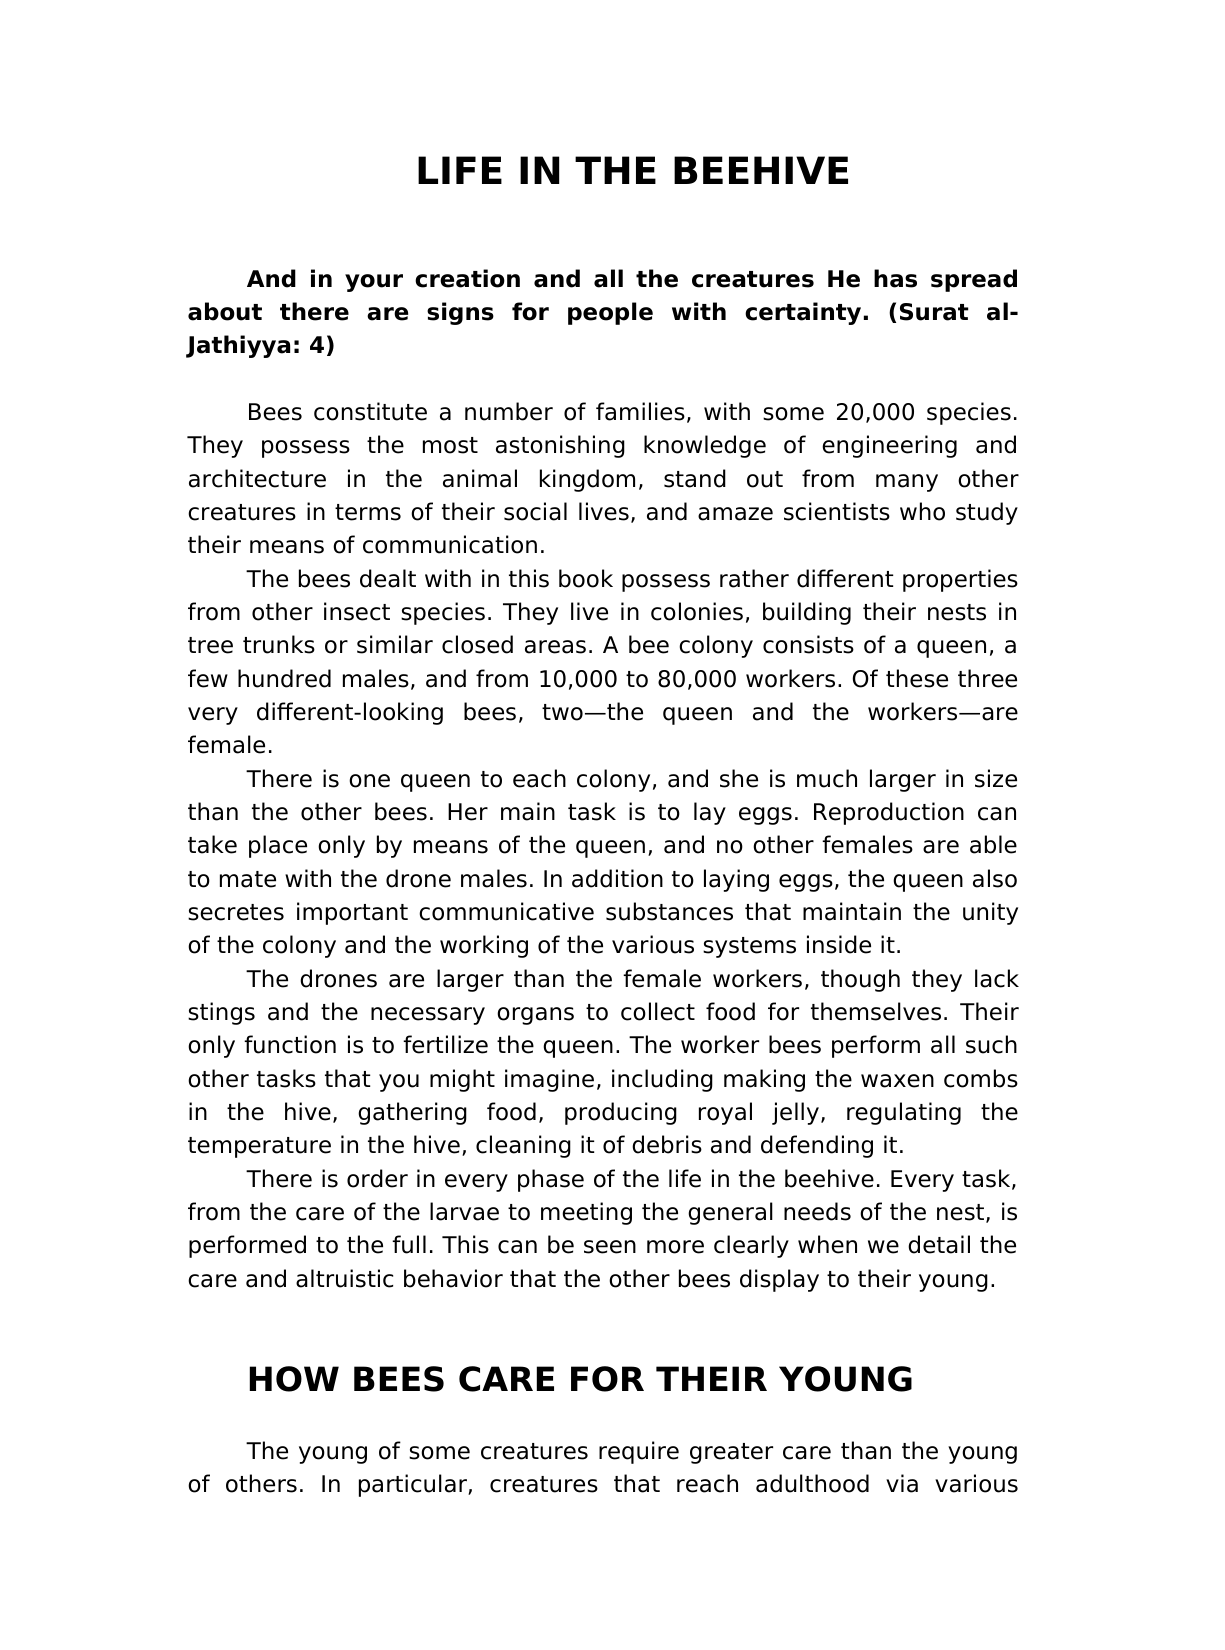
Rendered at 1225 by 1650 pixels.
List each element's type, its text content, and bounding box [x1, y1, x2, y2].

text And in your creation and all the creatures He has spread about there are signs for people with certainty. (Surat al-Jathiyya: 4) [187, 260, 1020, 360]
text There is order in every phase of the life in the beehive. Every task, from the care of the larvae to meeting the general needs of the nest, is performed to the full. This can be seen more clearly when we detail the care and altruistic behavior that the other bees display to their young. [187, 1160, 1020, 1294]
text There is one queen to each colony, and she is much larger in size than the other bees. Her main task is to lay eggs. Reproduction can take place only by means of the queen, and no other females are able to mate with the drone males. In addition to laying eggs, the queen also secretes important communicative substances that maintain the unity of the colony and the working of the various systems inside it. [187, 760, 1020, 960]
text The bees dealt with in this book possess rather different properties from other insect species. They live in colonies, building their nests in tree trunks or similar closed areas. A bee colony consists of a queen, a few hundred males, and from 10,000 to 80,000 workers. Of these three very different-looking bees, two—the queen and the workers—are female. [187, 560, 1020, 760]
text LIFE IN THE BEEHIVE [187, 150, 1020, 194]
text The drones are larger than the female workers, though they lack stings and the necessary organs to collect food for themselves. Their only function is to fertilize the queen. The worker bees perform all such other tasks that you might imagine, including making the waxen combs in the hive, gathering food, producing royal jelly, regulating the temperature in the hive, cleaning it of debris and defending it. [187, 960, 1020, 1160]
text Bees constitute a number of families, with some 20,000 species. They possess the most astonishing knowledge of engineering and architecture in the animal kingdom, stand out from many other creatures in terms of their social lives, and amaze scientists who study their means of communication. [187, 394, 1020, 560]
text HOW BEES CARE FOR THEIR YOUNG [187, 1360, 1020, 1399]
text The young of some creatures require greater care than the young of others. In particular, creatures that reach adulthood via various [187, 1432, 1020, 1499]
